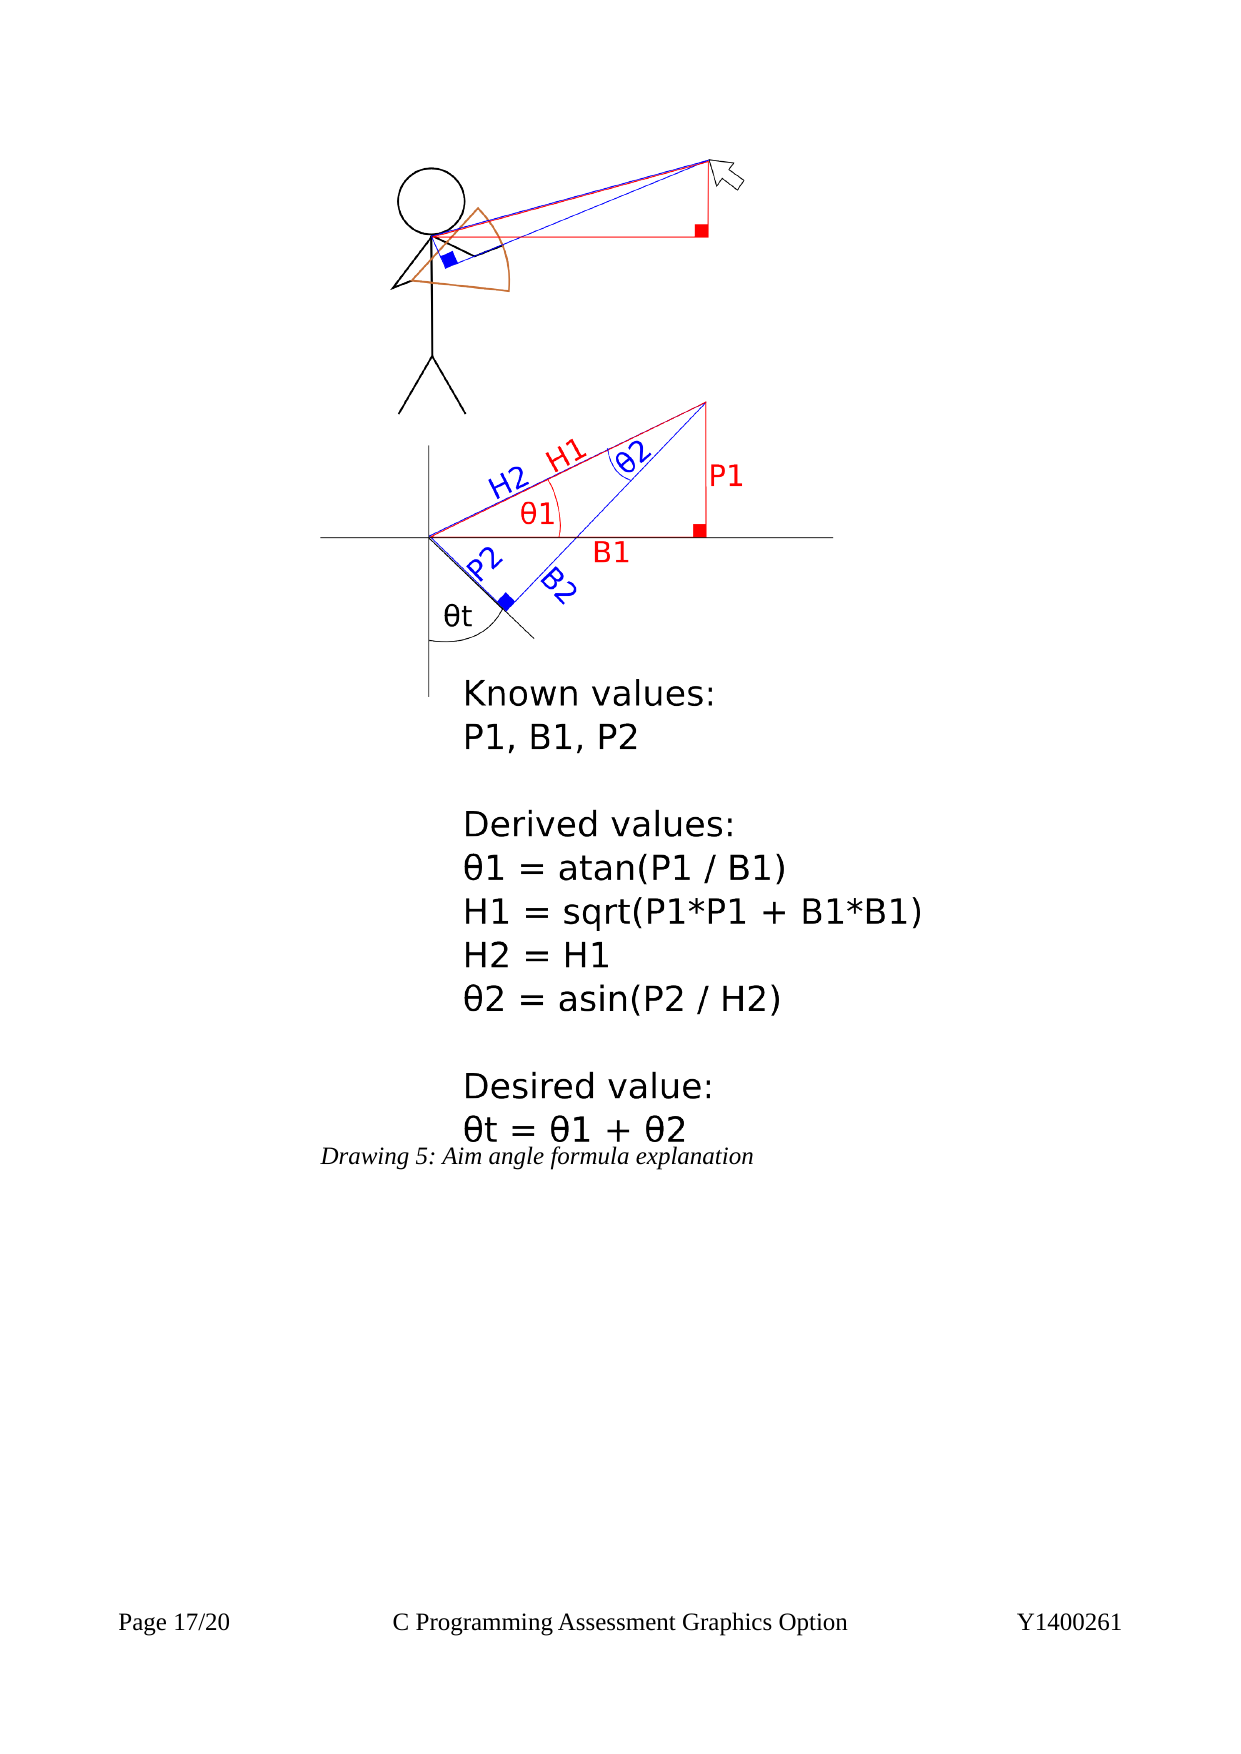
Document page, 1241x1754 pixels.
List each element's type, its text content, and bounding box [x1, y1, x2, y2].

text Drawing 5: Aim angle formula explanation [320, 1142, 920, 1170]
picture [320, 159, 920, 1142]
